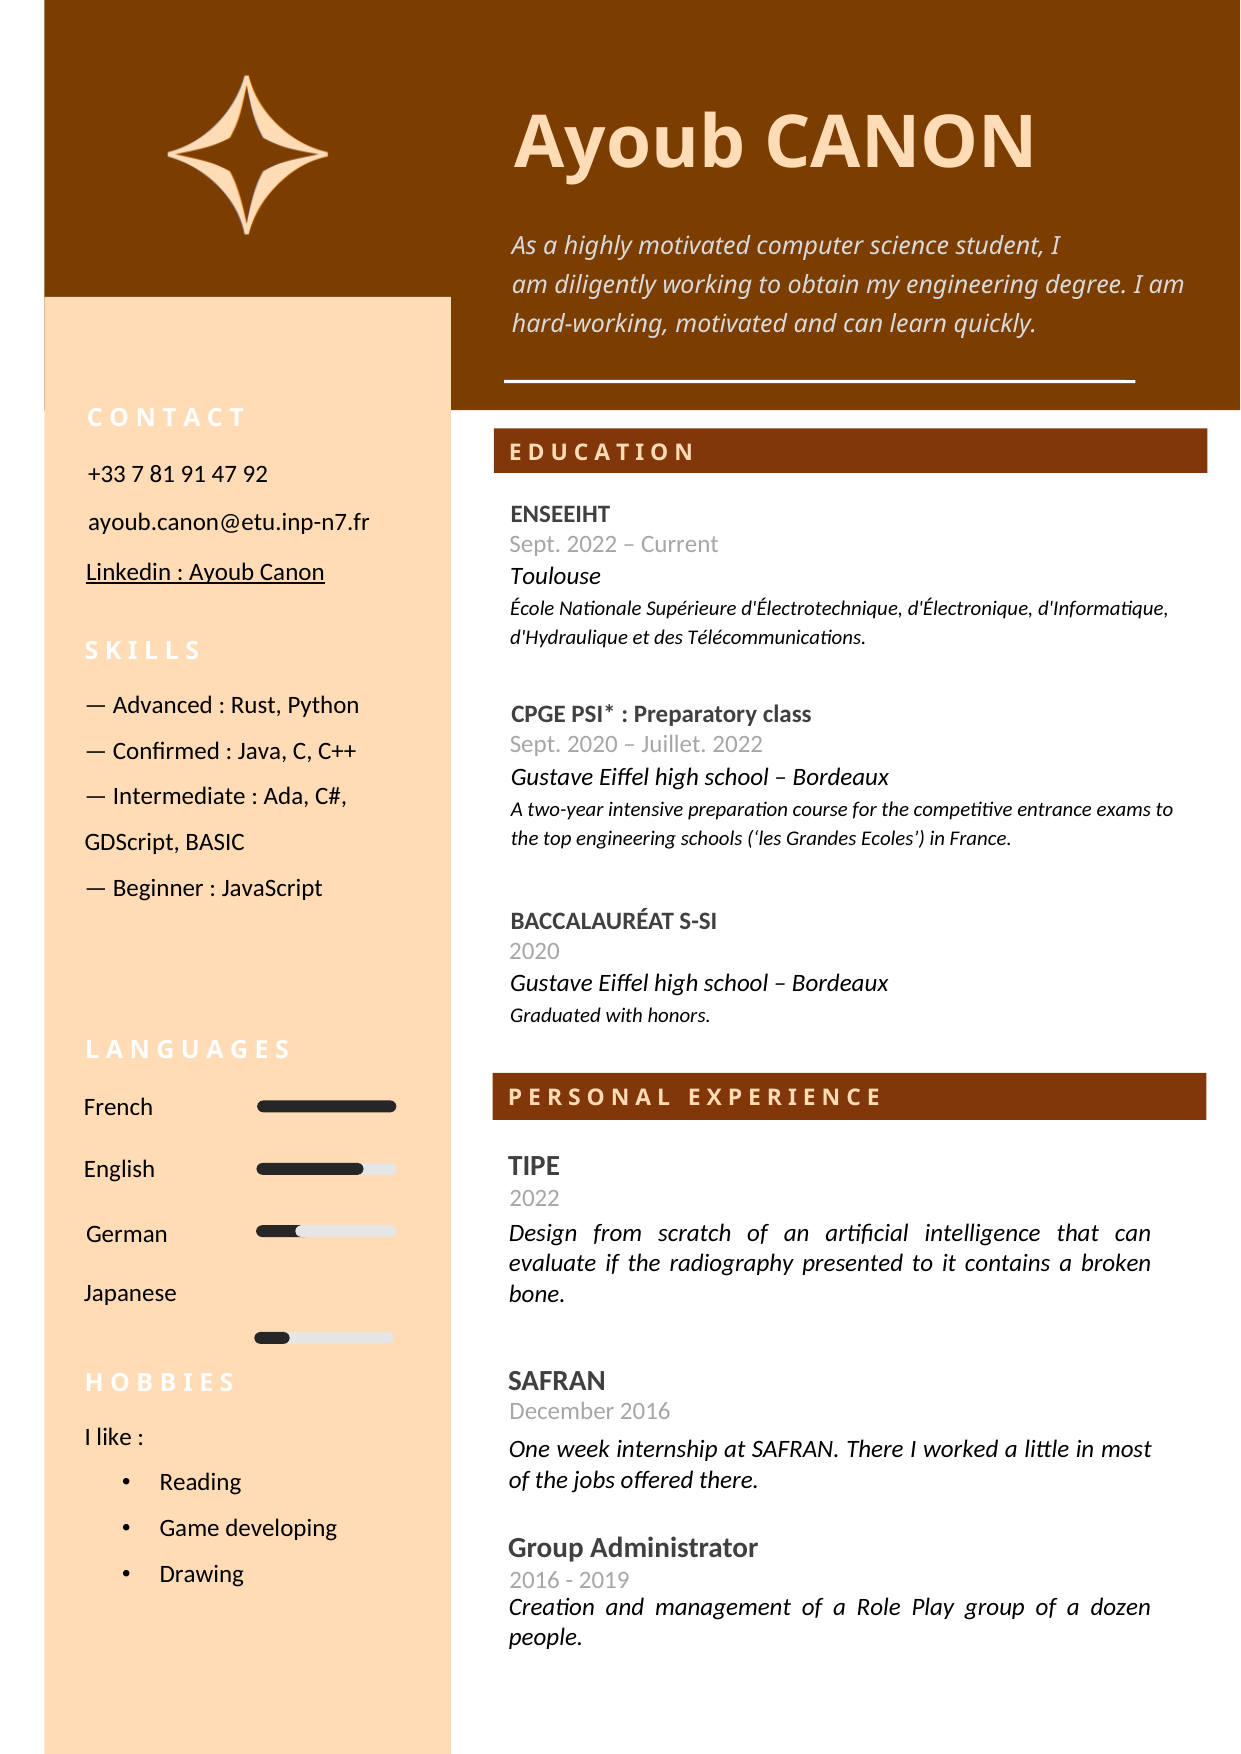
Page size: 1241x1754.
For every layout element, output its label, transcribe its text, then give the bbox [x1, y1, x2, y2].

text — Confirmed : Java, C, C++ [84, 735, 432, 765]
text Gustave Eiffel high school – Bordeaux [511, 761, 1188, 791]
text 2022 [509, 1182, 1020, 1213]
picture [138, 55, 358, 250]
text Group Administrator [508, 1529, 1209, 1563]
text S K I L L S [84, 633, 384, 667]
text Sept. 2020 – Juillet. 2022 [509, 728, 1021, 759]
text École Nationale Supérieure d'Électrotechnique, d'Électronique, d'Informatique, d'Hydraulique et des Télécommunications. [510, 595, 1187, 650]
text I like : [84, 1421, 432, 1451]
text ©AZURIUS – Modelos-de-curriculum.com [884, 1715, 1220, 1735]
text P E R S O N A L E X P E R I E N C E [508, 1080, 1191, 1112]
text Graduated with honors. [510, 1002, 1156, 1028]
text Japanese [84, 1277, 216, 1307]
text 2016 - 2019 [509, 1564, 1020, 1591]
text — Advanced : Rust, Python [84, 689, 432, 719]
text H O B B I E S [84, 1364, 384, 1398]
text Toulouse [510, 560, 1187, 591]
list Design from scratch of an artificial intelligence that can evaluate if the radiography presented to it contains a broken bone. [509, 1217, 1154, 1308]
text +33 7 81 91 47 92 [88, 458, 430, 489]
text Linkedin : Ayoub Canon [86, 556, 434, 587]
list One week internship at SAFRAN. There I worked a little in most of the jobs offered there. [509, 1434, 1154, 1495]
text A two-year intensive preparation course for the competitive entrance exams to the top engineering schools (‘les Grandes Ecoles’) in France. [511, 796, 1188, 850]
text Ayoub CANON [514, 90, 1202, 189]
text ✧ [75, 75, 1063, 314]
list Creation and management of a Role Play group of a dozen people. [509, 1591, 1154, 1652]
text Gustave Eiffel high school – Bordeaux [510, 967, 1156, 998]
text As a highly motivated computer science student, I [512, 228, 1190, 262]
text English [84, 1153, 212, 1184]
text ENSEEIHT [510, 498, 1021, 526]
text TIPE [508, 1147, 1209, 1182]
list Reading [122, 1466, 432, 1497]
text Sept. 2022 – Current [509, 528, 1020, 558]
text BACCALAURÉAT S-SI [510, 905, 1021, 933]
text am diligently working to obtain my engineering degree. I am hard-working, motivated and can learn quickly. [512, 267, 1190, 340]
text — Intermediate : Ada, C#, GDScript, BASIC — Beginner : JavaScript [84, 781, 432, 902]
text December 2016 [509, 1397, 1020, 1426]
text E D U C A T I O N [509, 436, 1192, 465]
text C O N T A C T [87, 399, 430, 433]
text German [86, 1218, 218, 1248]
text French [84, 1091, 206, 1121]
text SAFRAN [508, 1362, 1209, 1397]
text ayoub.canon@etu.inp-n7.fr [88, 506, 442, 537]
text CPGE PSI* : Preparatory class [511, 698, 1022, 727]
text L A N G U A G E S [85, 1031, 425, 1065]
list Game developing [122, 1512, 432, 1543]
list Drawing [122, 1558, 432, 1588]
text 2020 [509, 935, 1020, 965]
